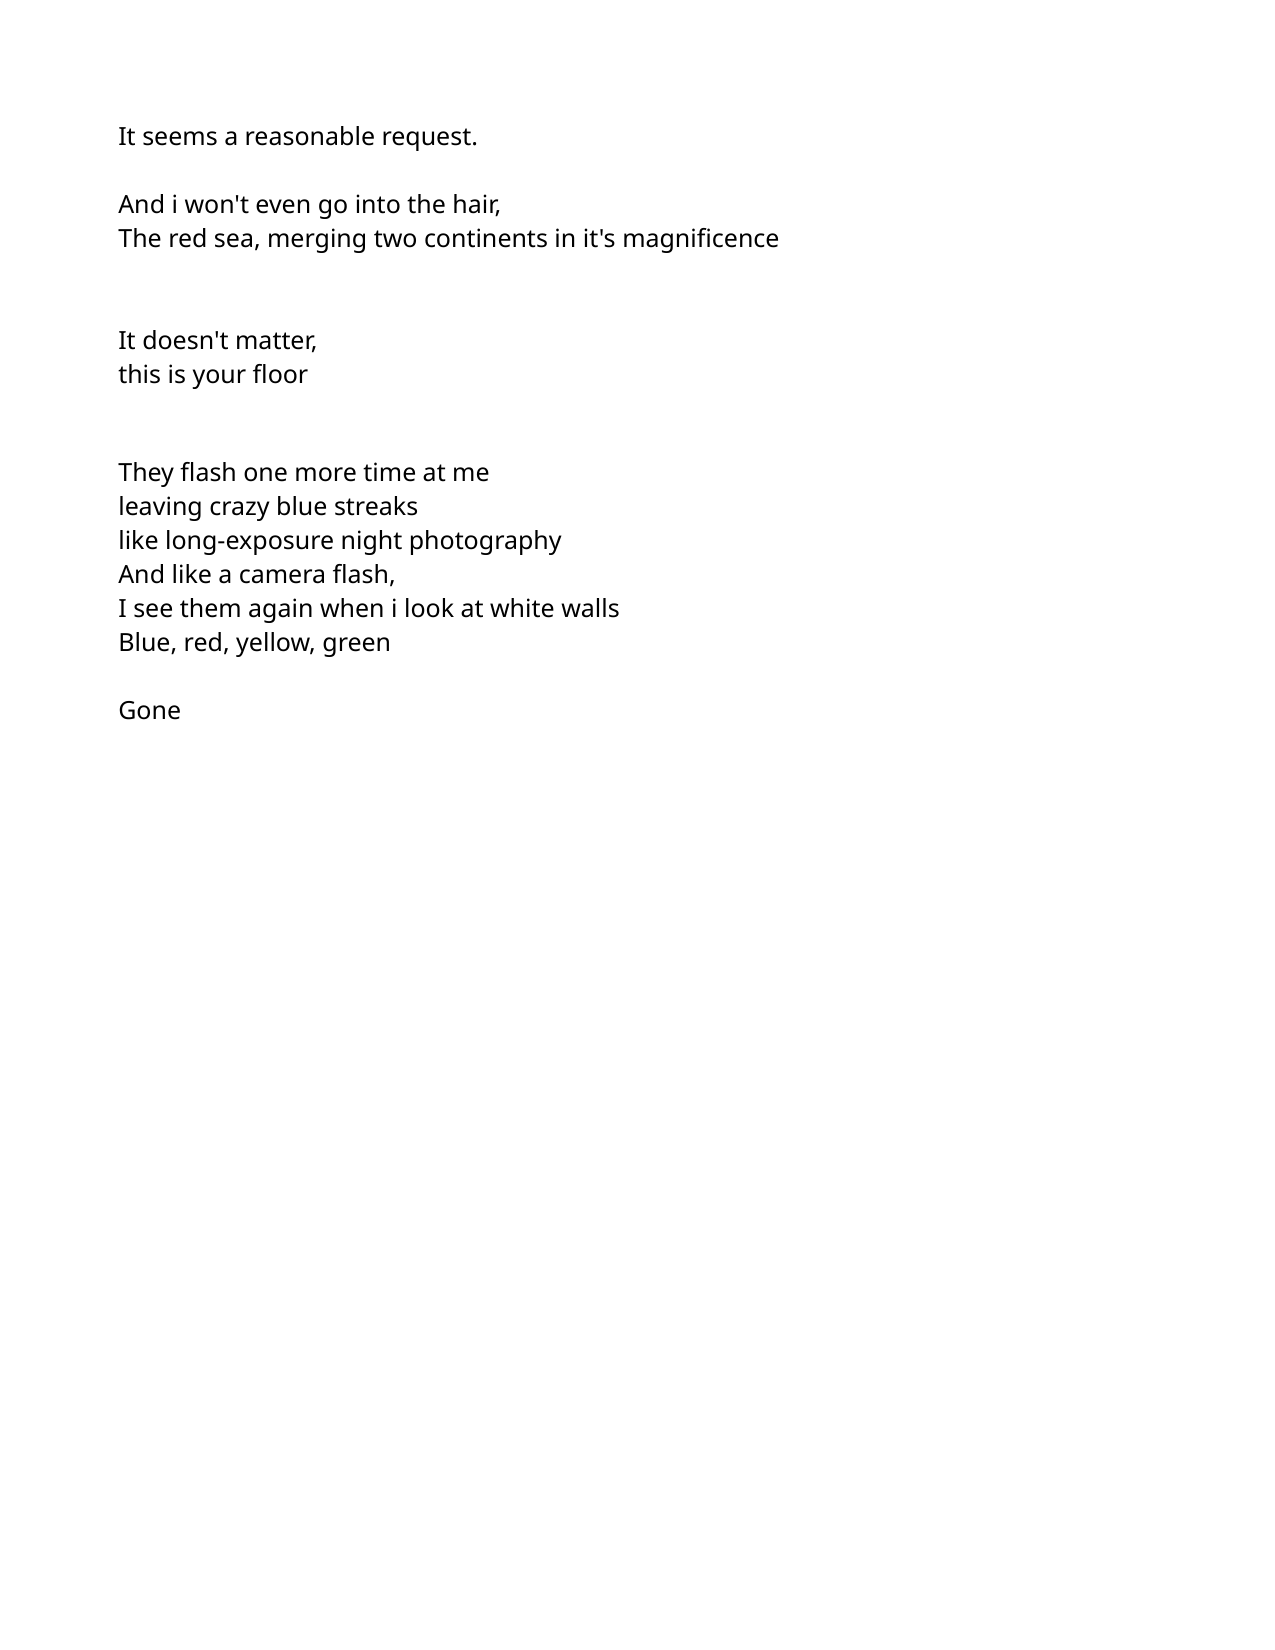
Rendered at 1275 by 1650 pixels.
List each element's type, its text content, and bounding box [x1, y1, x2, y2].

text I see them again when i look at white walls [118, 591, 1157, 625]
text And like a camera flash, [118, 557, 1157, 591]
text ﾠ [118, 425, 1157, 454]
text Blue, red, yellow, green [118, 625, 1157, 659]
text this is your floor [118, 357, 1157, 391]
text leaving crazy blue streaks [118, 488, 1157, 523]
text The red sea, merging two continents in it's magnificence [118, 220, 1157, 254]
text Gone [118, 693, 1157, 727]
text It doesn't matter, [118, 322, 1157, 357]
text like long-exposure night photography [118, 523, 1157, 557]
text It seems a reasonable request. [118, 118, 1157, 152]
text They flash one more time at me [118, 454, 1157, 488]
text And i won't even go into the hair, [118, 186, 1157, 220]
